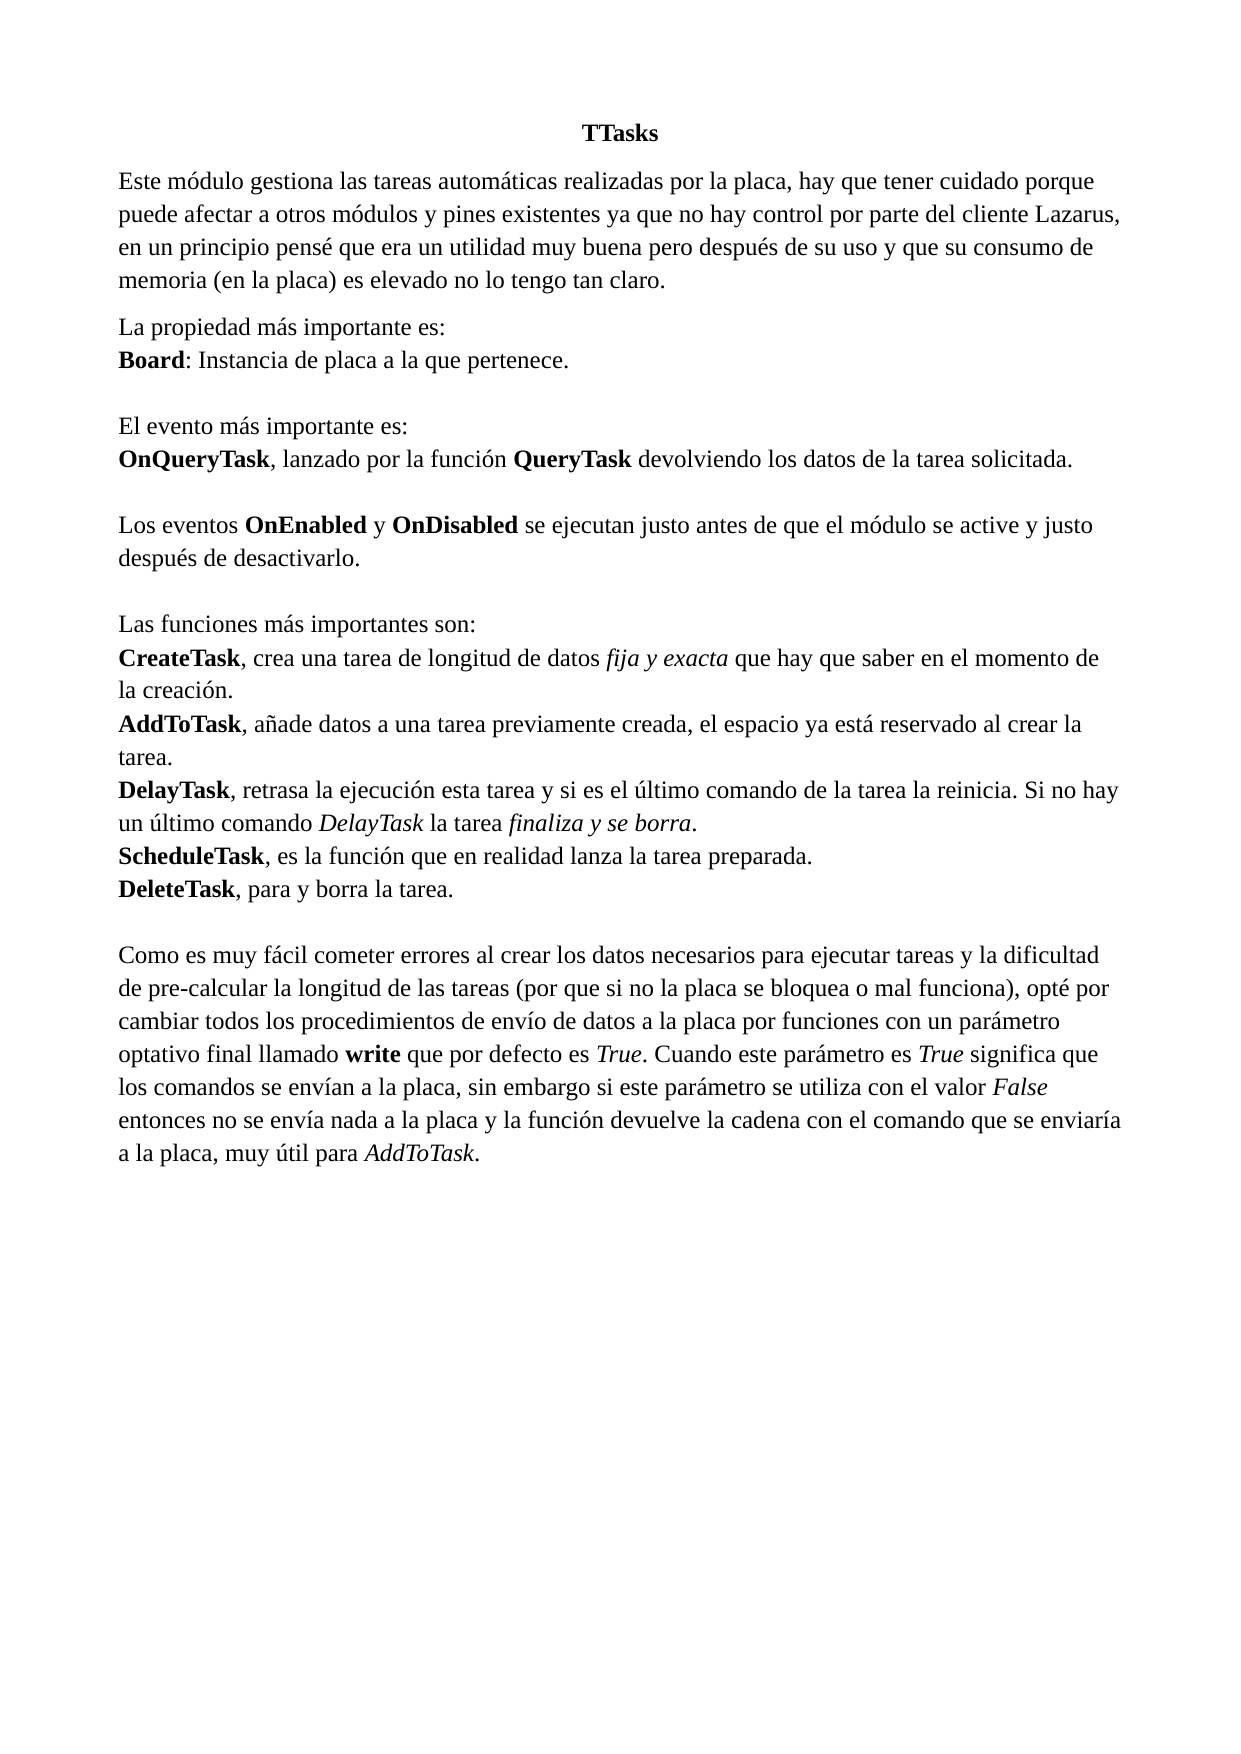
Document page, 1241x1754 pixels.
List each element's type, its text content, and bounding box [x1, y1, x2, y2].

text Este módulo gestiona las tareas automáticas realizadas por la placa, hay que tener cuidado porque puede afectar a otros módulos y pines existentes ya que no hay control por parte del cliente Lazarus, en un principio pensé que era un utilidad muy buena pero después de su uso y que su consumo de memoria (en la placa) es elevado no lo tengo tan claro. [118, 166, 1122, 293]
text Los eventos OnEnabled y OnDisabled se ejecutan justo antes de que el módulo se active y justo después de desactivarlo. [118, 511, 1122, 572]
text La propiedad más importante es: [118, 312, 1122, 341]
text DeleteTask, para y borra la tarea. [118, 874, 1122, 902]
text Como es muy fácil cometer errores al crear los datos necesarios para ejecutar tareas y la dificultad de pre-calcular la longitud de las tareas (por que si no la placa se bloquea o mal funciona), opté por cambiar todos los procedimientos de envío de datos a la placa por funciones con un parámetro optativo final llamado write que por defecto es True. Cuando este parámetro es True significa que los comandos se envían a la placa, sin embargo si este parámetro se utiliza con el valor False entonces no se envía nada a la placa y la función devuelve la cadena con el comando que se enviaría a la placa, muy útil para AddToTask. [118, 940, 1122, 1167]
text TTasks [118, 118, 1122, 147]
text CreateTask, crea una tarea de longitud de datos fija y exacta que hay que saber en el momento de la creación. [118, 643, 1122, 704]
text Board: Instancia de placa a la que pertenece. [118, 345, 1122, 374]
text Las funciones más importantes son: [118, 609, 1122, 638]
text OnQueryTask, lanzado por la función QueryTask devolviendo los datos de la tarea solicitada. [118, 444, 1122, 473]
text ScheduleTask, es la función que en realidad lanza la tarea preparada. [118, 841, 1122, 869]
text AddToTask, añade datos a una tarea previamente creada, el espacio ya está reservado al crear la tarea. [118, 709, 1122, 770]
text El evento más importante es: [118, 411, 1122, 440]
text DelayTask, retrasa la ejecución esta tarea y si es el último comando de la tarea la reinicia. Si no hay un último comando DelayTask la tarea finaliza y se borra. [118, 775, 1122, 836]
